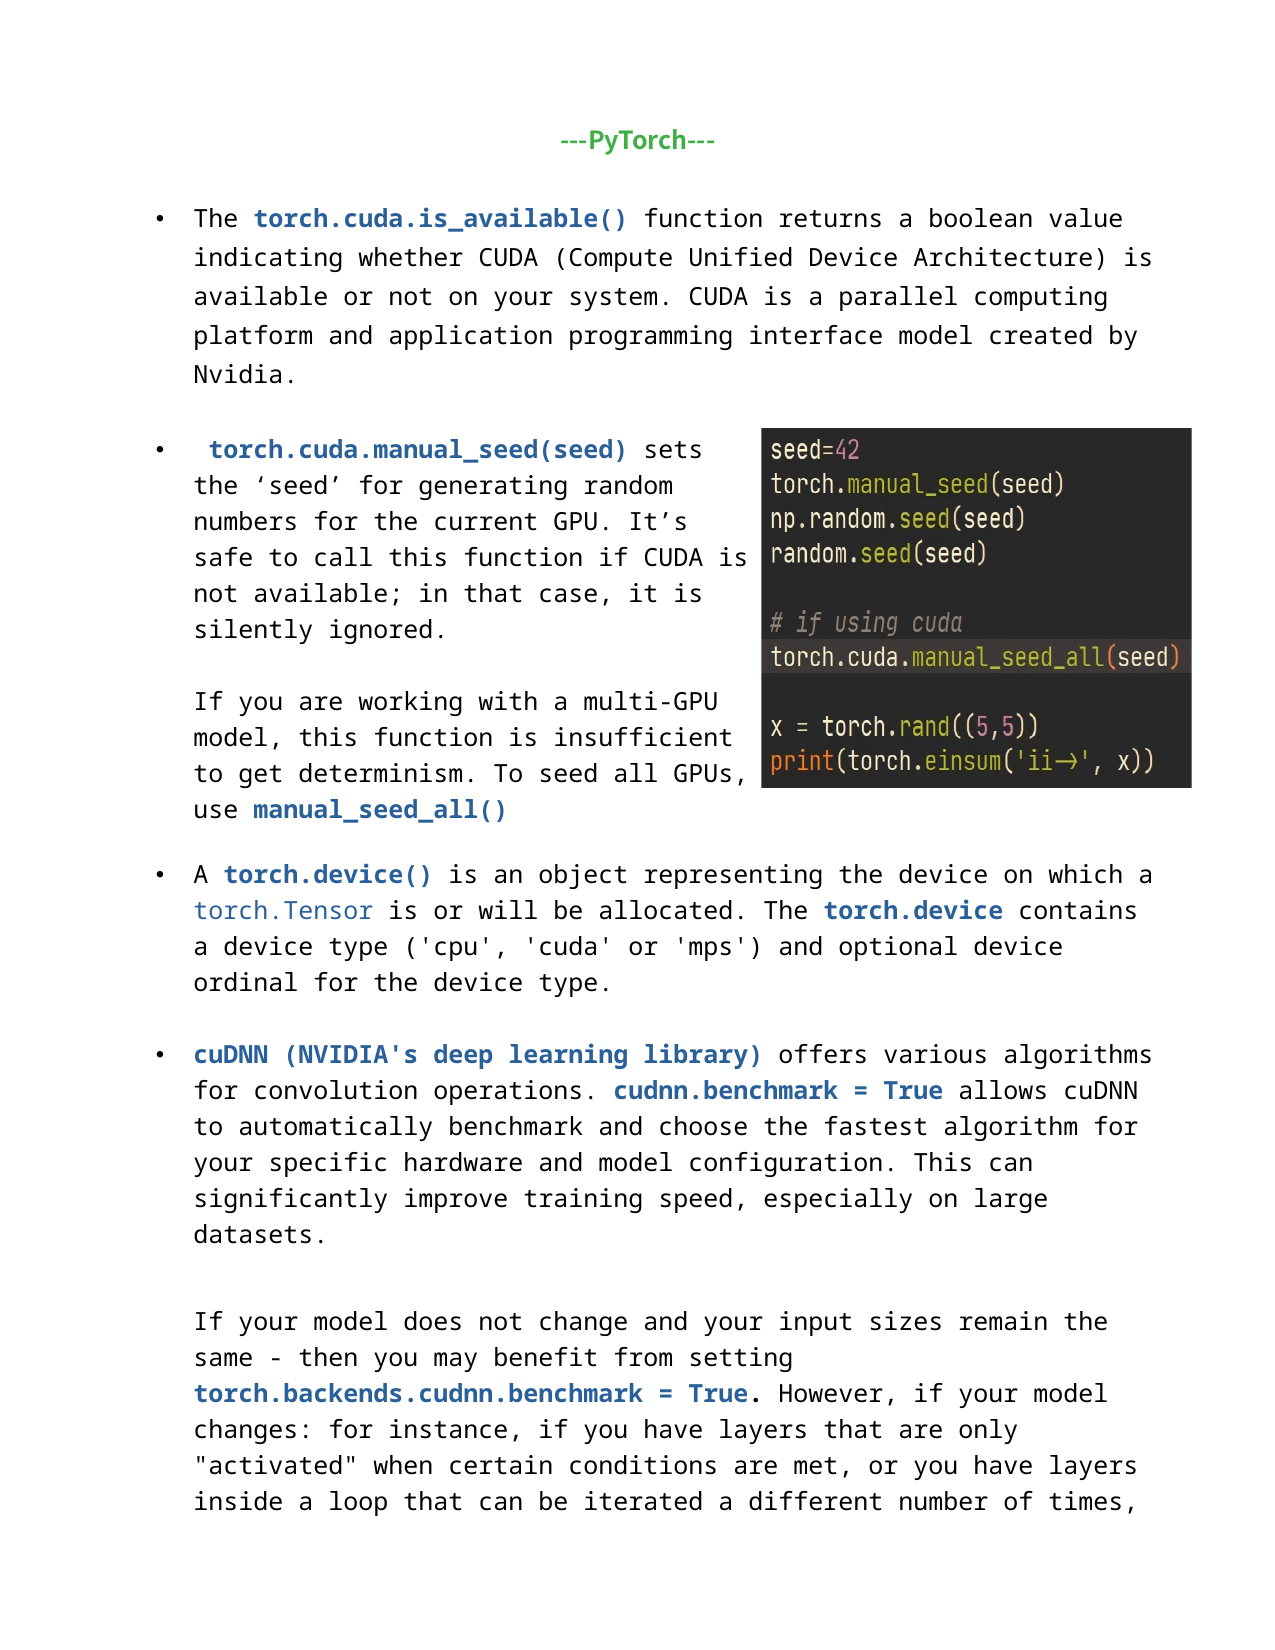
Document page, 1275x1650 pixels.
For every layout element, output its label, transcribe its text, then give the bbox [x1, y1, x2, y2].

list cuDNN (NVIDIA's deep learning library) offers various algorithms for convolution operations. cudnn.benchmark = True allows cuDNN to automatically benchmark and choose the fastest algorithm for your specific hardware and model configuration. This can significantly improve training speed, especially on large datasets. [156, 1035, 1157, 1251]
list A torch.device() is an object representing the device on which a torch.Tensor is or will be allocated. The torch.device contains a device type ('cpu', 'cuda' or 'mps') and optional device ordinal for the device type. [156, 854, 1157, 999]
text ---PyTorch--- [118, 118, 1157, 157]
list torch.cuda.manual_seed(seed) sets the ‘seed’ for generating random numbers for the current GPU. It’s safe to call this function if CUDA is not available; in that case, it is silently ignored. [156, 430, 761, 646]
picture [761, 428, 1192, 788]
list If your model does not change and your input sizes remain the same - then you may benefit from setting torch.backends.cudnn.benchmark = True. However, if your model changes: for instance, if you have layers that are only "activated" when certain conditions are met, or you have layers inside a loop that can be iterated a different number of times, [156, 1302, 1157, 1518]
list The torch.cuda.is_available() function returns a boolean value indicating whether CUDA (Compute Unified Device Architecture) is available or not on your system. CUDA is a parallel computing platform and application programming interface model created by Nvidia. [156, 196, 1157, 391]
list If you are working with a multi-GPU model, this function is insufficient to get determinism. To seed all GPUs, use manual_seed_all() [156, 682, 1157, 826]
